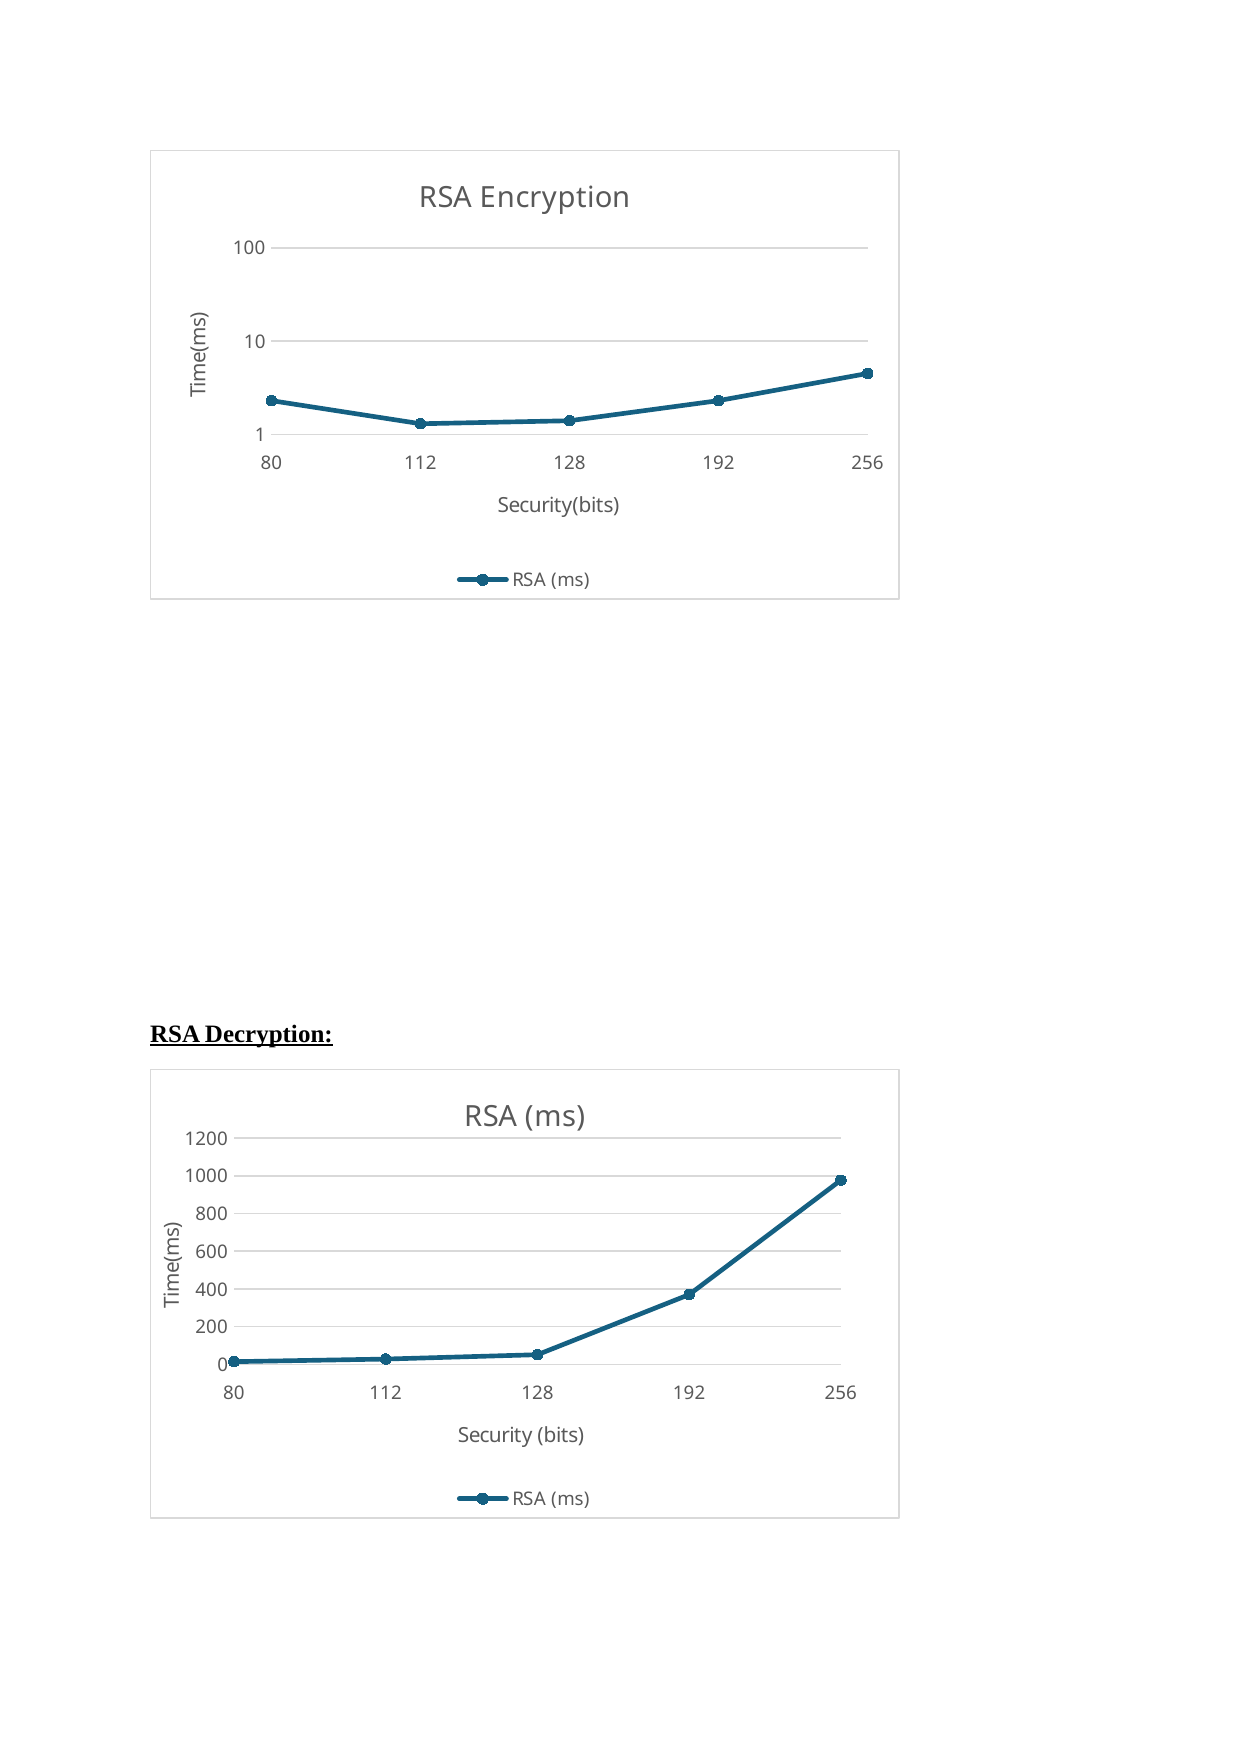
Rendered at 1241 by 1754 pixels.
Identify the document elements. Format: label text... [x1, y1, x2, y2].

text RSA Decryption: [150, 1019, 1090, 1048]
